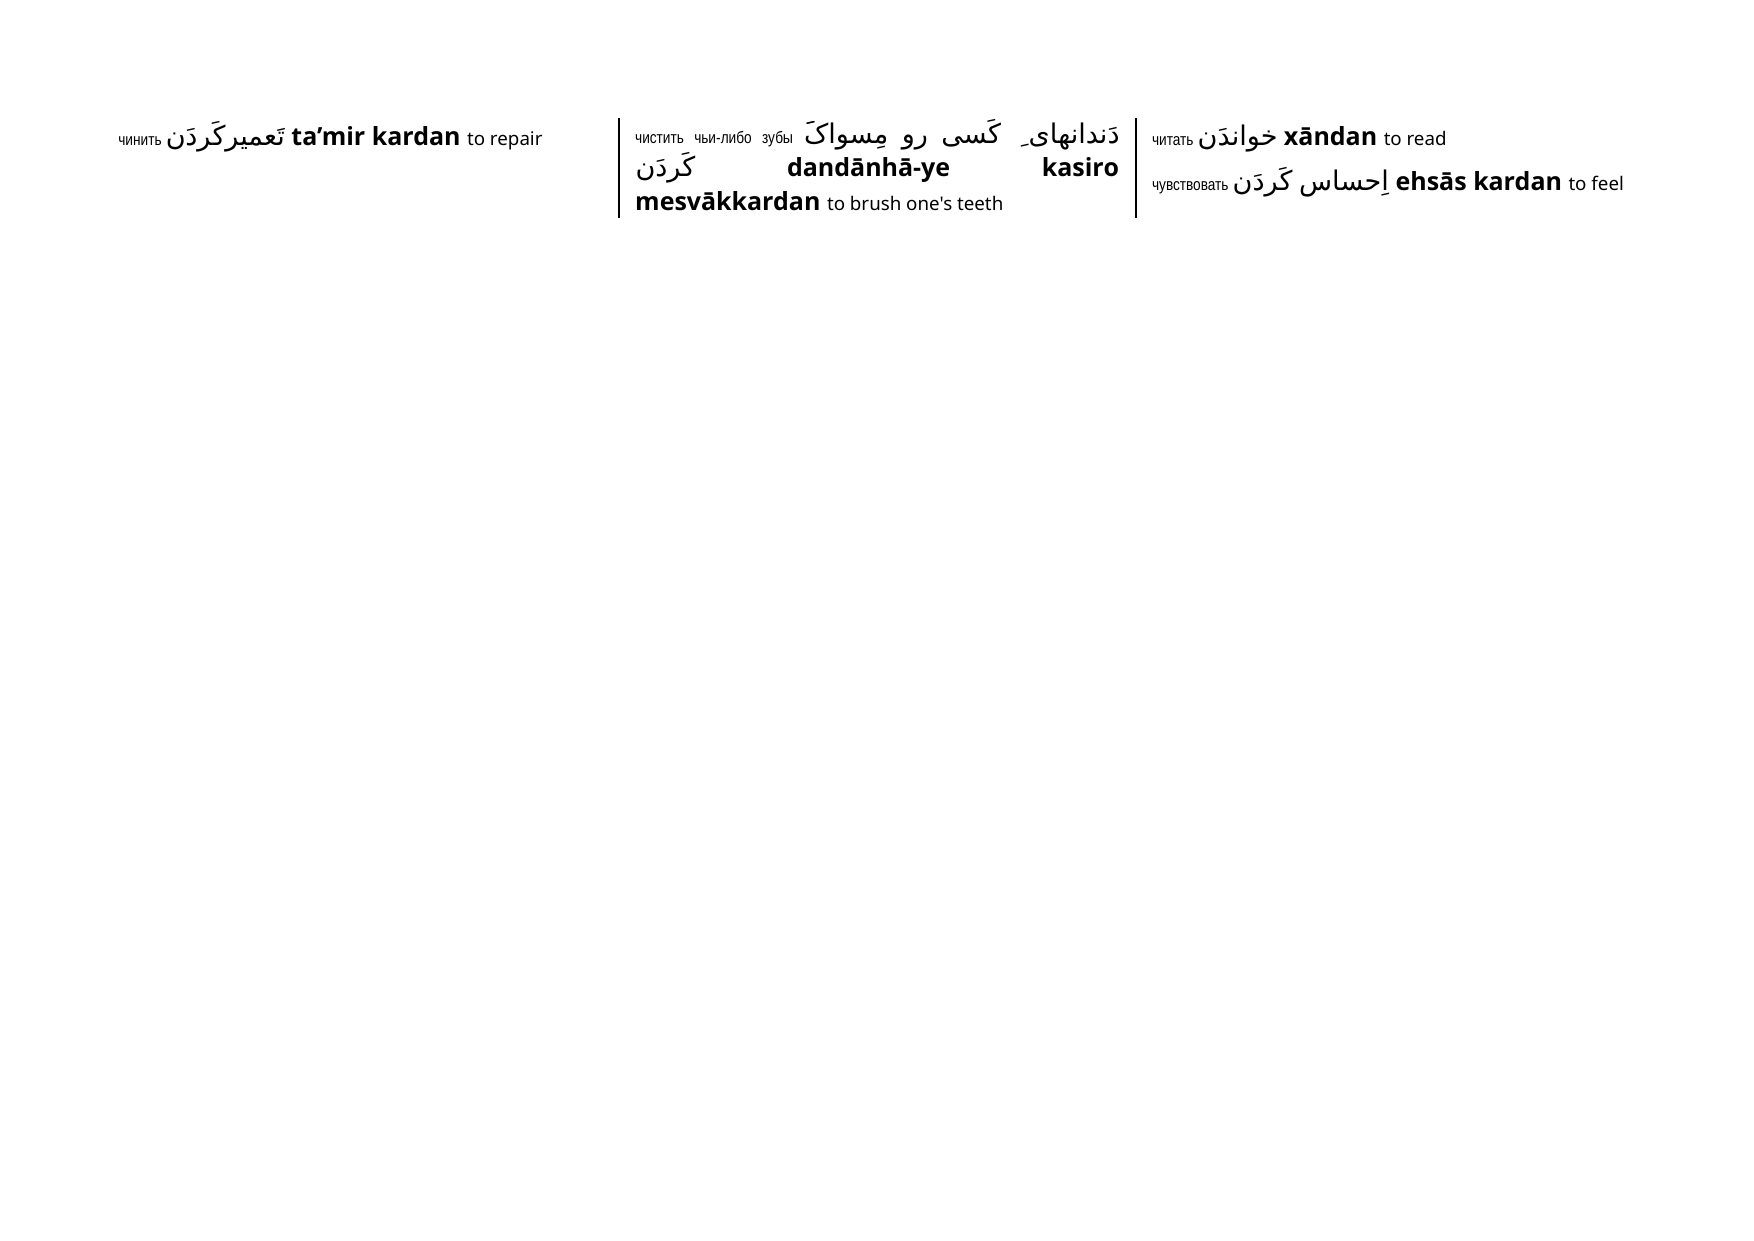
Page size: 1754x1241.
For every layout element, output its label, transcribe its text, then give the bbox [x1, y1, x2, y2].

text чувствовать اِحساس کَردَن ehsās kardan to feel [1152, 164, 1636, 198]
text чинить تَعمیرکَردَن ta’mir kardan to repair [118, 118, 602, 152]
text читать خواندَن xāndan to read [1152, 118, 1636, 152]
text чистить чьи-либо зубы دَندانهای ِ کَسی رو مِسواکََ کَردَن dandānhā-ye kasiro mesvākkardan to brush one's teeth [635, 118, 1119, 217]
